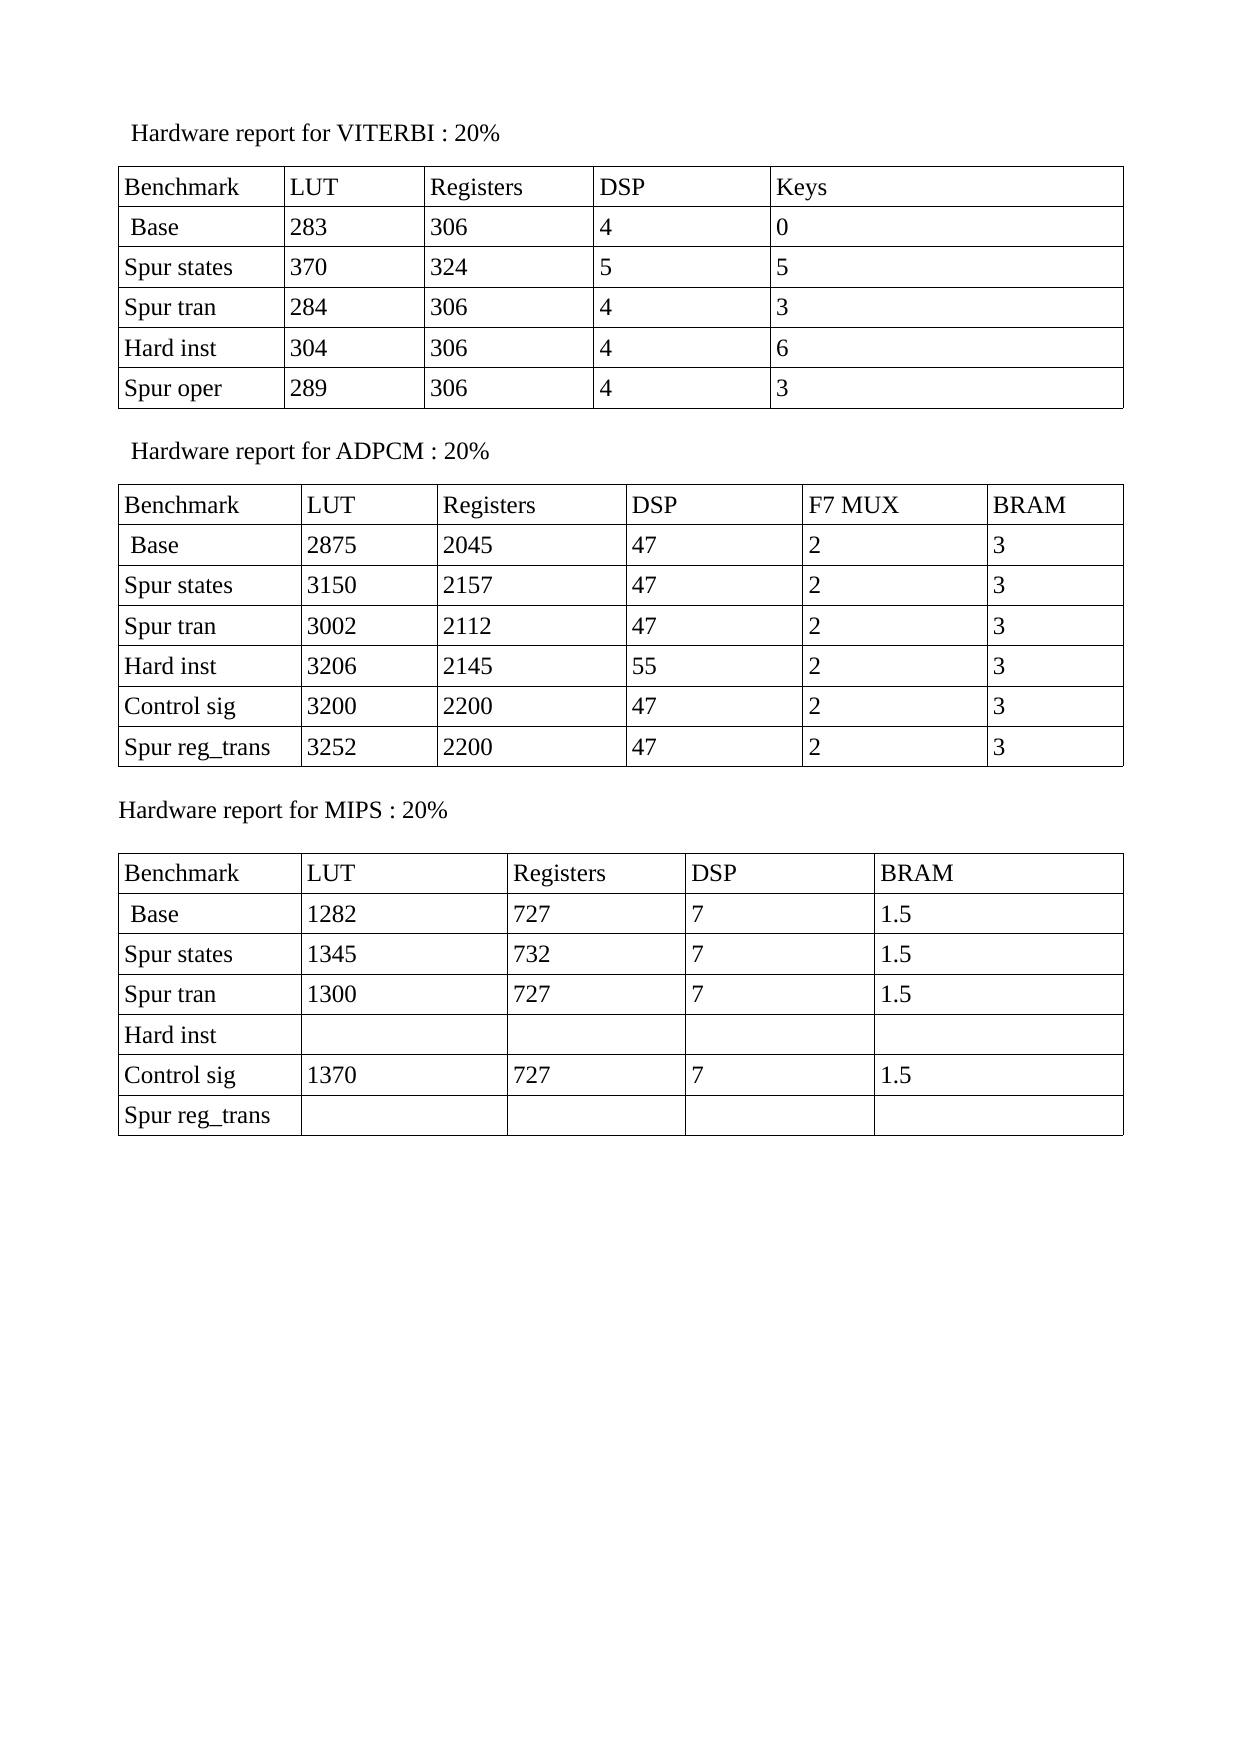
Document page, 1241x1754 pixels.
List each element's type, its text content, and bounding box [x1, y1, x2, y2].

table_cell Control sig [119, 687, 301, 726]
table_cell 2200 [438, 687, 626, 726]
table_header LUT [285, 167, 424, 206]
table_cell 5 [771, 247, 1123, 287]
table_cell 47 [627, 566, 802, 605]
table_cell Hard inst [119, 646, 301, 686]
table_cell 2875 [302, 525, 437, 565]
table_cell 3002 [302, 606, 437, 645]
table_header DSP [686, 854, 874, 893]
table_cell 304 [285, 328, 424, 367]
text Hardware report for VITERBI : 20% [118, 118, 1122, 147]
table_cell 324 [425, 247, 593, 287]
table_header Keys [771, 167, 1123, 206]
table_cell 3 [988, 566, 1123, 605]
table_cell 2 [803, 727, 987, 766]
table_cell 732 [508, 934, 685, 973]
table_cell 3200 [302, 687, 437, 726]
table_cell 3 [771, 368, 1123, 408]
table_cell 3 [988, 606, 1123, 645]
table_cell 3 [771, 288, 1123, 327]
table_header Registers [438, 485, 626, 524]
table_cell 1282 [302, 894, 507, 933]
table_cell 727 [508, 975, 685, 1014]
table_cell Hard inst [119, 328, 284, 367]
table_cell 3 [988, 525, 1123, 565]
table_cell 3206 [302, 646, 437, 686]
table_cell 1.5 [875, 1055, 1123, 1094]
table_cell 1370 [302, 1055, 507, 1094]
table_cell 1.5 [875, 975, 1123, 1014]
table_cell Spur reg_trans [119, 1096, 301, 1135]
table_cell 47 [627, 606, 802, 645]
table_cell Spur oper [119, 368, 284, 408]
table_cell [508, 1096, 685, 1135]
table_header Benchmark [119, 854, 301, 893]
table_cell [508, 1015, 685, 1054]
table_cell Spur tran [119, 288, 284, 327]
table_cell 2112 [438, 606, 626, 645]
table_header LUT [302, 854, 507, 893]
table_header Registers [425, 167, 593, 206]
table_cell 1.5 [875, 934, 1123, 973]
table_cell 47 [627, 727, 802, 766]
table_cell 289 [285, 368, 424, 408]
table_cell 2 [803, 525, 987, 565]
text Hardware report for MIPS : 20% [118, 795, 1122, 824]
table_cell 2 [803, 687, 987, 726]
table_header BRAM [875, 854, 1123, 893]
table_cell Base [119, 525, 301, 565]
table_cell 7 [686, 894, 874, 933]
table_cell [875, 1096, 1123, 1135]
table_cell 306 [425, 207, 593, 246]
table_cell 3150 [302, 566, 437, 605]
table_cell Spur reg_trans [119, 727, 301, 766]
table_header Benchmark [119, 485, 301, 524]
table_header DSP [594, 167, 770, 206]
table_cell 7 [686, 934, 874, 973]
table_cell 3 [988, 687, 1123, 726]
table_cell 0 [771, 207, 1123, 246]
table_cell 370 [285, 247, 424, 287]
table_header DSP [627, 485, 802, 524]
table_cell 55 [627, 646, 802, 686]
table_header Registers [508, 854, 685, 893]
table_cell 1345 [302, 934, 507, 973]
table_cell 2200 [438, 727, 626, 766]
table_cell Hard inst [119, 1015, 301, 1054]
table_cell 4 [594, 328, 770, 367]
table_cell Spur states [119, 247, 284, 287]
table_cell 4 [594, 288, 770, 327]
table_cell 7 [686, 1055, 874, 1094]
table_cell Spur states [119, 934, 301, 973]
table_cell [686, 1015, 874, 1054]
table_cell 3 [988, 646, 1123, 686]
table_cell 5 [594, 247, 770, 287]
table_cell Base [119, 207, 284, 246]
table_cell 4 [594, 207, 770, 246]
table_cell 4 [594, 368, 770, 408]
table_cell Control sig [119, 1055, 301, 1094]
table_cell 3 [988, 727, 1123, 766]
table_cell 3252 [302, 727, 437, 766]
table_cell 2 [803, 566, 987, 605]
table_cell 306 [425, 328, 593, 367]
table_cell [302, 1096, 507, 1135]
table_cell 2045 [438, 525, 626, 565]
table_cell 1.5 [875, 894, 1123, 933]
table_header BRAM [988, 485, 1123, 524]
table_cell 1300 [302, 975, 507, 1014]
table_cell Spur tran [119, 975, 301, 1014]
table_cell 306 [425, 368, 593, 408]
table_cell 2157 [438, 566, 626, 605]
table_cell Spur states [119, 566, 301, 605]
table_cell Base [119, 894, 301, 933]
table_header LUT [302, 485, 437, 524]
table_cell [875, 1015, 1123, 1054]
table_cell 2145 [438, 646, 626, 686]
table_cell 283 [285, 207, 424, 246]
table_cell 306 [425, 288, 593, 327]
table_cell 47 [627, 687, 802, 726]
table_cell 284 [285, 288, 424, 327]
table_cell [686, 1096, 874, 1135]
table_cell 2 [803, 606, 987, 645]
table_cell 7 [686, 975, 874, 1014]
table_cell 2 [803, 646, 987, 686]
table_cell 727 [508, 1055, 685, 1094]
table_cell 47 [627, 525, 802, 565]
table_cell 6 [771, 328, 1123, 367]
table_cell 727 [508, 894, 685, 933]
text Hardware report for ADPCM : 20% [118, 436, 1122, 465]
table_cell Spur tran [119, 606, 301, 645]
table_header F7 MUX [803, 485, 987, 524]
table_cell [302, 1015, 507, 1054]
table_header Benchmark [119, 167, 284, 206]
